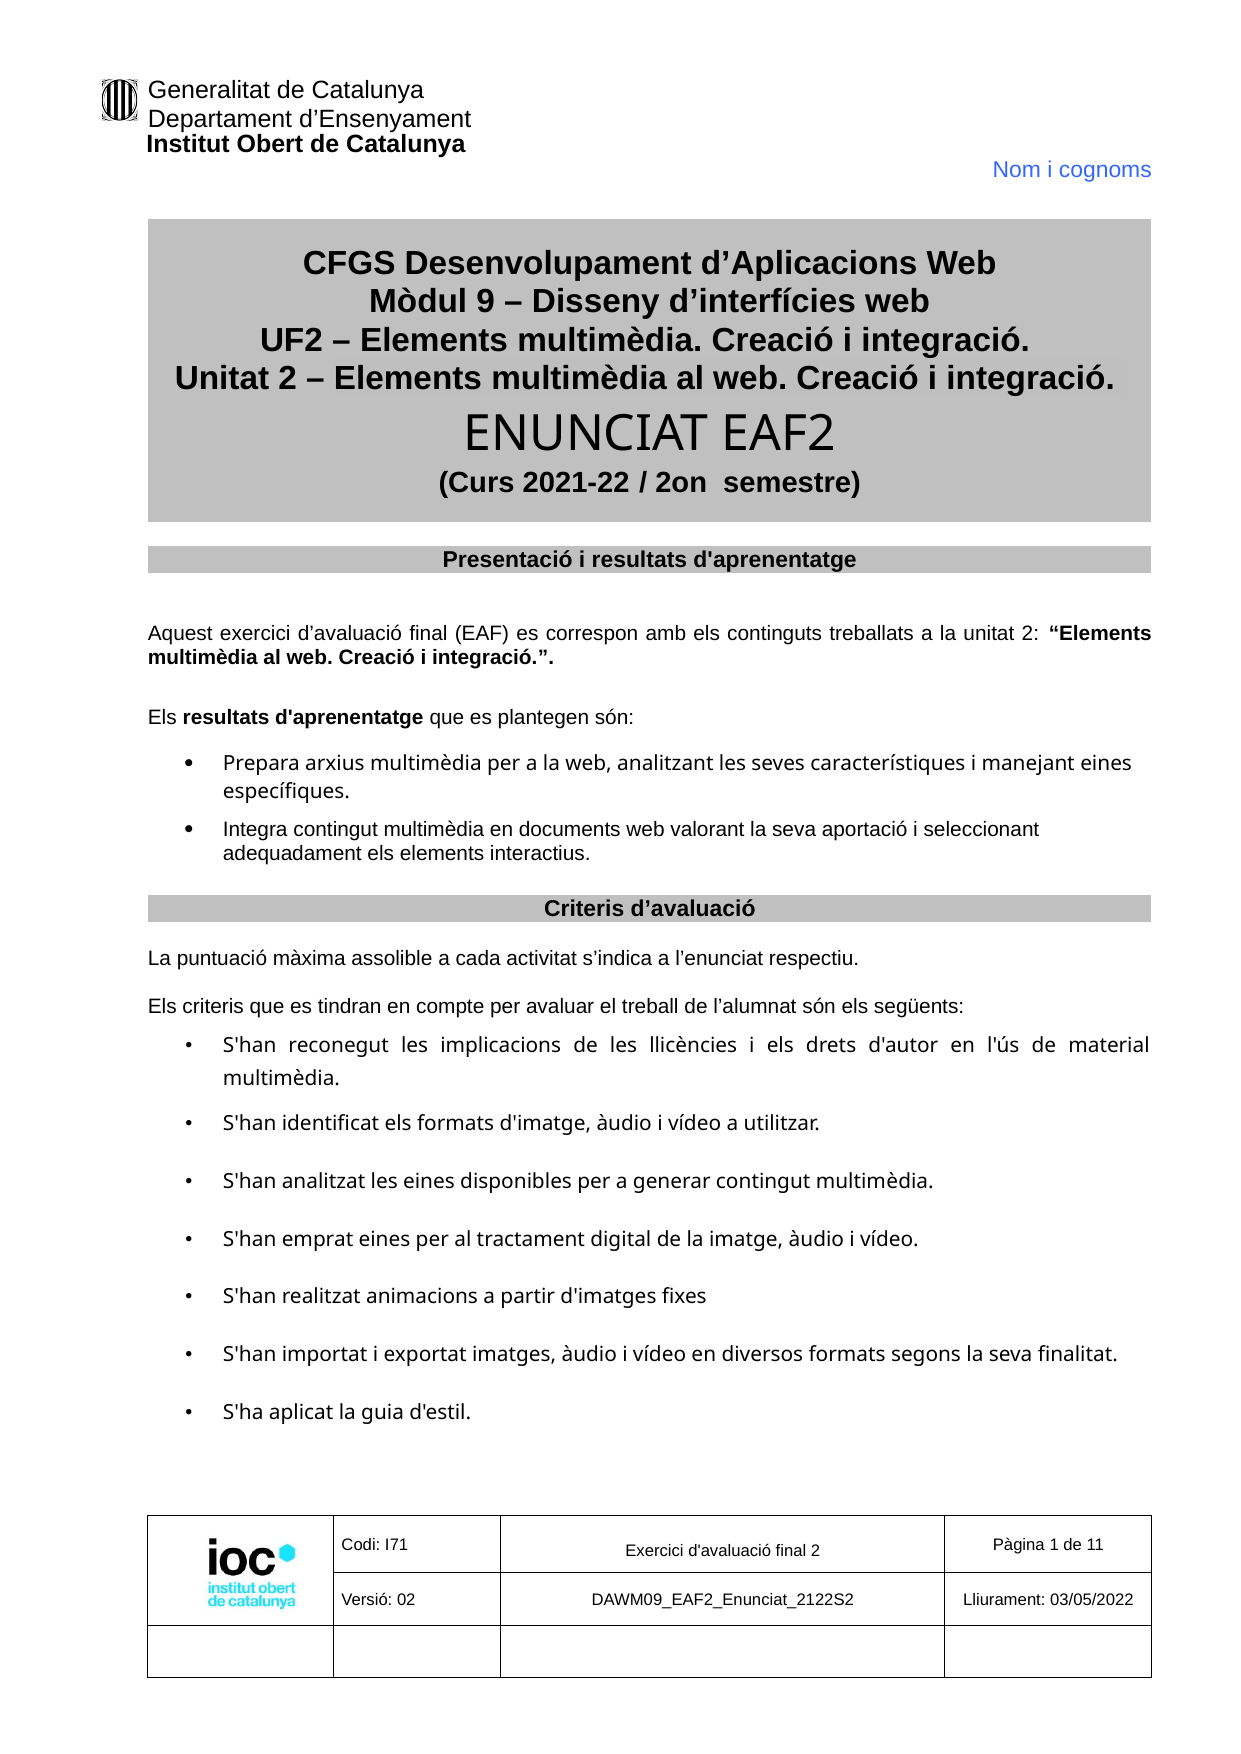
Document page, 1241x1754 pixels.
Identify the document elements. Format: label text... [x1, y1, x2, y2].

list Integra contingut multimèdia en documents web valorant la seva aportació i seleccionant adequadament els elements interactius. [185, 817, 1151, 865]
list Prepara arxius multimèdia per a la web, analitzant les seves característiques i manejant eines específiques. [185, 748, 1151, 804]
text Aquest exercici d’avaluació final (EAF) es correspon amb els continguts treballats a la unitat 2: “Elements multimèdia al web. Creació i integració.”. [148, 621, 1151, 668]
list S'han importat i exportat imatges, àudio i vídeo en diversos formats segons la seva finalitat. [185, 1339, 1151, 1368]
list S'han realitzat animacions a partir d'imatges fixes [185, 1282, 1151, 1310]
text (Curs 2021-22 / 2on semestre) [148, 465, 1151, 498]
text Presentació i resultats d'aprenentatge [148, 546, 1151, 573]
text Els criteris que es tindran en compte per avaluar el treball de l’alumnat són els següents: [148, 994, 1151, 1018]
list S'ha aplicat la guia d'estil. [185, 1397, 1151, 1426]
picture [195, 1525, 309, 1620]
list S'han identificat els formats d'imatge, àudio i vídeo a utilitzar. [185, 1108, 1151, 1136]
text Els resultats d'aprenentatge que es plantegen són: [148, 705, 1151, 729]
subtitle Mòdul 9 – Disseny d’interfícies web [148, 281, 1151, 320]
text Criteris d’avaluació [148, 895, 1151, 922]
list S'han emprat eines per al tractament digital de la imatge, àudio i vídeo. [185, 1224, 1151, 1252]
subtitle UF2 – Elements multimèdia. Creació i integració. [148, 320, 1151, 358]
text La puntuació màxima assolible a cada activitat s’indica a l’enunciat respectiu. [148, 946, 1151, 970]
text CFGS Desenvolupament d’Aplicacions Web [148, 243, 1151, 281]
text Unitat 2 – Elements multimèdia al web. Creació i integració. [148, 358, 1151, 397]
text ENUNCIAT EAF2 [148, 397, 1151, 465]
list S'han analitzat les eines disponibles per a generar contingut multimèdia. P [185, 1166, 1151, 1194]
list S'han reconegut les implicacions de les llicències i els drets d'autor en l'ús de material multimèdia. [185, 1030, 1151, 1091]
